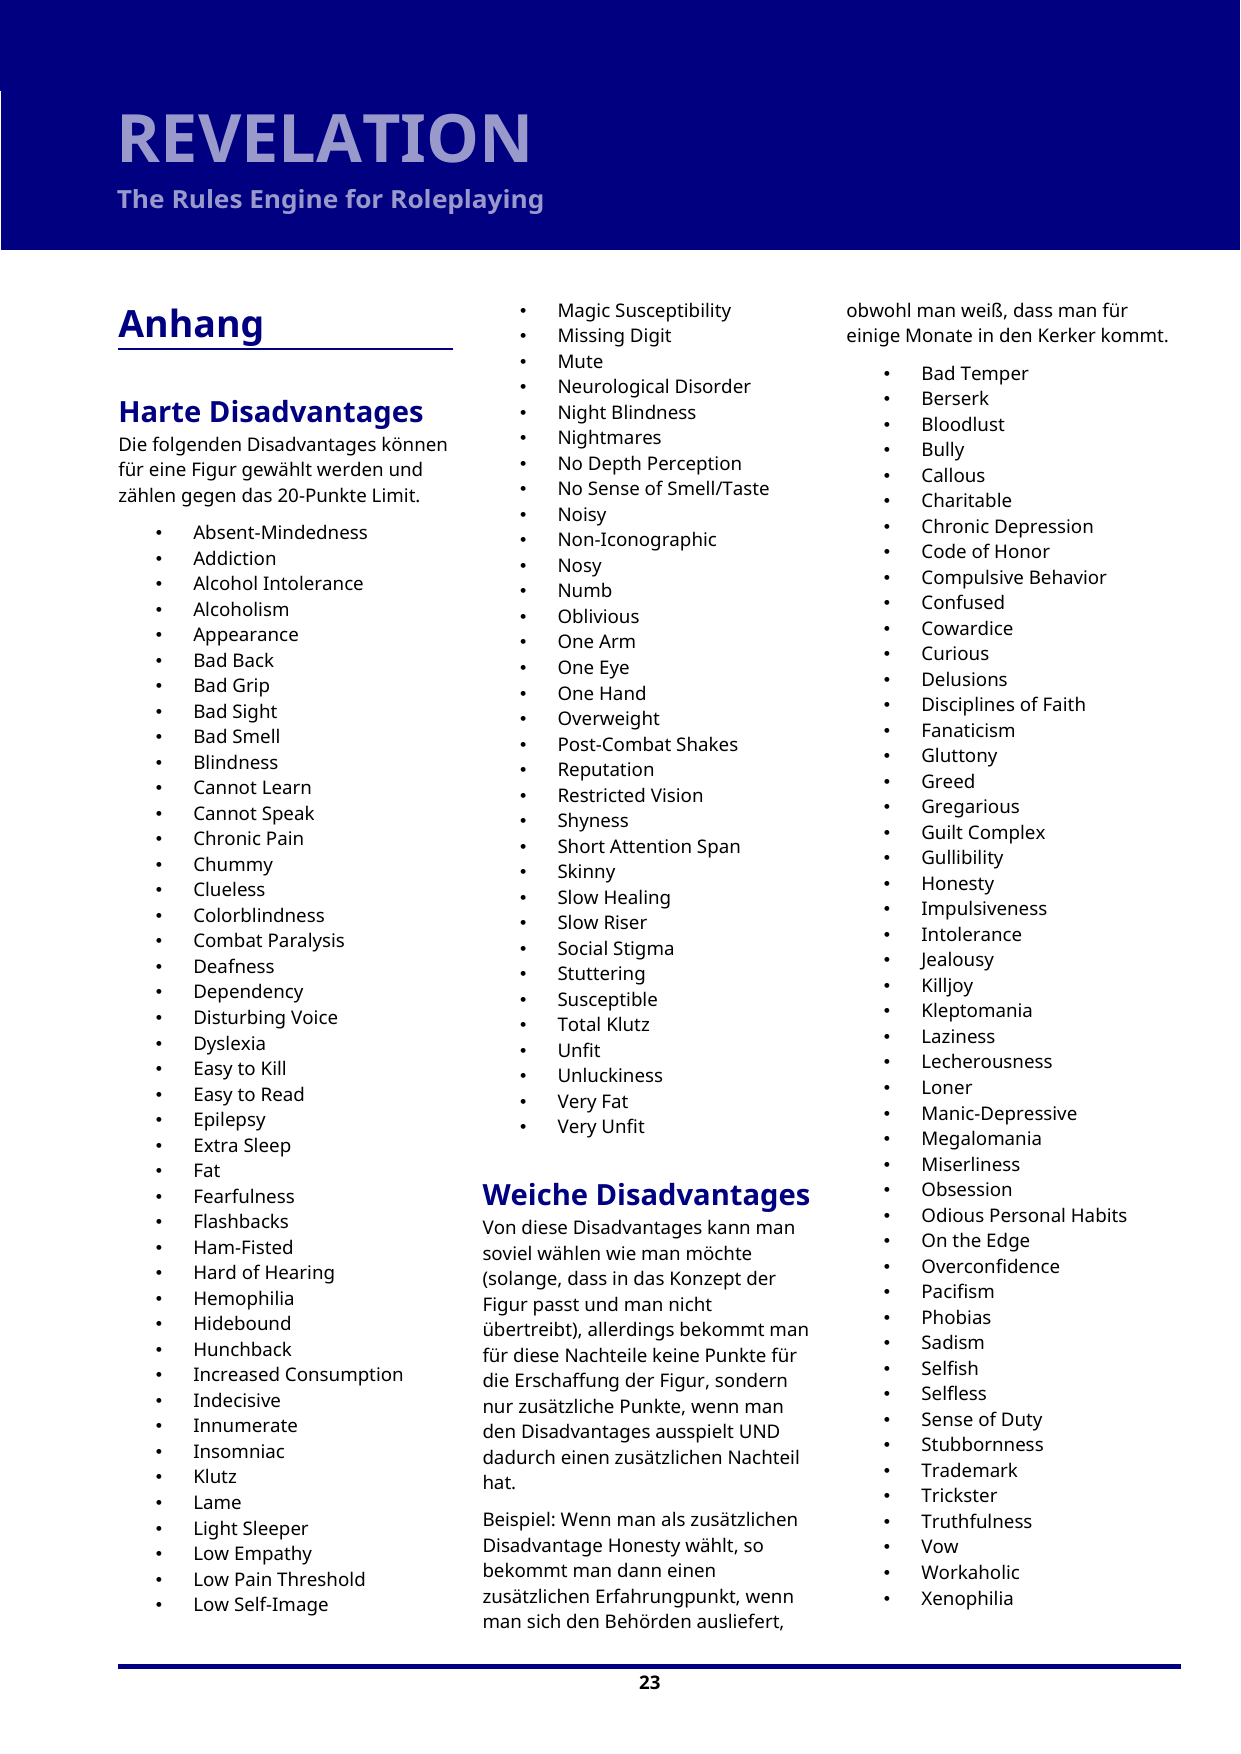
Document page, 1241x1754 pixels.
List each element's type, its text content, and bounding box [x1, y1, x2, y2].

list Slow Riser [520, 909, 817, 935]
list Trickster [884, 1483, 1181, 1508]
list Epilepsy [156, 1106, 453, 1132]
list Disturbing Voice [156, 1004, 453, 1030]
list Noisy [520, 501, 817, 527]
subtitle Harte Disadvantages [118, 391, 453, 431]
list Jealousy [884, 947, 1181, 972]
list Obsession [884, 1176, 1181, 1202]
list Susceptible [520, 986, 817, 1012]
list Easy to Kill [156, 1055, 453, 1081]
list Berserk [884, 385, 1181, 411]
list Very Unfit [520, 1114, 817, 1139]
list Chronic Depression [884, 513, 1181, 538]
list Bad Grip [156, 673, 453, 698]
list Stuttering [520, 961, 817, 986]
list Chronic Pain [156, 826, 453, 851]
list Blindness [156, 749, 453, 775]
list Dyslexia [156, 1030, 453, 1055]
list Guilt Complex [884, 819, 1181, 845]
list No Sense of Smell/Taste [520, 476, 817, 501]
list Night Blindness [520, 399, 817, 424]
list Hard of Hearing [156, 1259, 453, 1285]
list Intolerance [884, 921, 1181, 947]
list Sadism [884, 1329, 1181, 1355]
list Selfish [884, 1355, 1181, 1381]
list Cowardice [884, 615, 1181, 641]
list Innumerate [156, 1413, 453, 1438]
list Compulsive Behavior [884, 564, 1181, 589]
list One Eye [520, 654, 817, 680]
list No Depth Perception [520, 450, 817, 476]
list Stubbornness [884, 1432, 1181, 1457]
list Increased Consumption [156, 1362, 453, 1387]
list Truthfulness [884, 1508, 1181, 1534]
list Unluckiness [520, 1063, 817, 1088]
list Klutz [156, 1464, 453, 1489]
list Lame [156, 1489, 453, 1515]
list Xenophilia [884, 1585, 1181, 1610]
list Callous [884, 462, 1181, 487]
list Low Self-Image [156, 1591, 453, 1617]
list Impulsiveness [884, 896, 1181, 921]
list Very Fat [520, 1088, 817, 1114]
list Easy to Read [156, 1081, 453, 1106]
list Low Empathy [156, 1540, 453, 1566]
list Mute [520, 348, 817, 373]
list Combat Paralysis [156, 928, 453, 953]
list Nightmares [520, 424, 817, 450]
list Fanaticism [884, 717, 1181, 743]
subtitle Anhang [118, 297, 453, 348]
list On the Edge [884, 1227, 1181, 1253]
list Nosy [520, 552, 817, 578]
list Fat [156, 1157, 453, 1183]
list Hunchback [156, 1336, 453, 1362]
list One Hand [520, 680, 817, 705]
list Neurological Disorder [520, 373, 817, 399]
list Phobias [884, 1304, 1181, 1329]
list Low Pain Threshold [156, 1566, 453, 1591]
list Curious [884, 641, 1181, 666]
list Selfless [884, 1381, 1181, 1406]
text Von diese Disadvantages kann man soviel wählen wie man möchte (solange, dass in das Konzept der Figur passt und man nicht übertreibt), allerdings bekommt man für diese Nachteile keine Punkte für die Erschaffung der Figur, sondern nur zusätzliche Punkte, wenn man den Disadvantages ausspielt UND dadurch einen zusätzlichen Nachteil hat. [482, 1214, 817, 1495]
list Ham-Fisted [156, 1234, 453, 1259]
list Flashbacks [156, 1208, 453, 1234]
list Clueless [156, 877, 453, 902]
list Deafness [156, 953, 453, 979]
list Laziness [884, 1023, 1181, 1049]
list Insomniac [156, 1438, 453, 1464]
list Workaholic [884, 1559, 1181, 1585]
list Hidebound [156, 1311, 453, 1336]
list Non-Iconographic [520, 527, 817, 552]
list Gluttony [884, 743, 1181, 768]
list Miserliness [884, 1151, 1181, 1176]
list Alcohol Intolerance [156, 571, 453, 596]
list Megalomania [884, 1125, 1181, 1151]
list Sense of Duty [884, 1406, 1181, 1432]
text Beispiel: Wenn man als zusätzlichen Disadvantage Honesty wählt, so bekommt man dann einen zusätzlichen Erfahrungpunkt, wenn man sich den Behörden ausliefert, [482, 1507, 817, 1634]
list Code of Honor [884, 538, 1181, 564]
list Social Stigma [520, 935, 817, 961]
list Bad Smell [156, 724, 453, 749]
list Loner [884, 1074, 1181, 1100]
list Greed [884, 768, 1181, 794]
list Honesty [884, 870, 1181, 896]
list One Arm [520, 629, 817, 654]
list Overconfidence [884, 1253, 1181, 1278]
list Short Attention Span [520, 833, 817, 858]
list Indecisive [156, 1387, 453, 1413]
list Absent-Mindedness [156, 519, 453, 545]
list Gullibility [884, 845, 1181, 870]
list Hemophilia [156, 1285, 453, 1311]
list Kleptomania [884, 998, 1181, 1023]
list Dependency [156, 979, 453, 1004]
list Oblivious [520, 603, 817, 629]
list Shyness [520, 807, 817, 833]
list Killjoy [884, 972, 1181, 998]
list Cannot Learn [156, 775, 453, 800]
list Bad Temper [884, 360, 1181, 385]
list Gregarious [884, 794, 1181, 819]
list Extra Sleep [156, 1132, 453, 1157]
text obwohl man weiß, dass man für einige Monate in den Kerker kommt. [846, 297, 1181, 348]
list Fearfulness [156, 1183, 453, 1208]
subtitle Weiche Disadvantages [482, 1174, 817, 1214]
list Reputation [520, 756, 817, 782]
list Bad Sight [156, 698, 453, 724]
list Bad Back [156, 647, 453, 673]
list Unfit [520, 1037, 817, 1063]
list Chummy [156, 851, 453, 877]
list Magic Susceptibility [520, 297, 817, 322]
list Total Klutz [520, 1012, 817, 1037]
list Missing Digit [520, 322, 817, 348]
list Charitable [884, 487, 1181, 513]
list Appearance [156, 622, 453, 647]
list Confused [884, 589, 1181, 615]
list Bully [884, 436, 1181, 462]
list Addiction [156, 545, 453, 571]
list Trademark [884, 1457, 1181, 1483]
list Lecherousness [884, 1049, 1181, 1074]
list Manic-Depressive [884, 1100, 1181, 1125]
list Numb [520, 578, 817, 603]
list Odious Personal Habits [884, 1202, 1181, 1227]
list Vow [884, 1534, 1181, 1559]
list Bloodlust [884, 411, 1181, 436]
list Disciplines of Faith [884, 692, 1181, 717]
list Overweight [520, 705, 817, 731]
list Light Sleeper [156, 1515, 453, 1540]
list Colorblindness [156, 902, 453, 928]
list Alcoholism [156, 596, 453, 622]
list Post-Combat Shakes [520, 731, 817, 756]
list Skinny [520, 858, 817, 884]
list Delusions [884, 666, 1181, 692]
text Die folgenden Disadvantages können für eine Figur gewählt werden und zählen gegen das 20-Punkte Limit. [118, 431, 453, 508]
list Cannot Speak [156, 800, 453, 826]
list Pacifism [884, 1278, 1181, 1304]
list Slow Healing [520, 884, 817, 909]
list Restricted Vision [520, 782, 817, 807]
